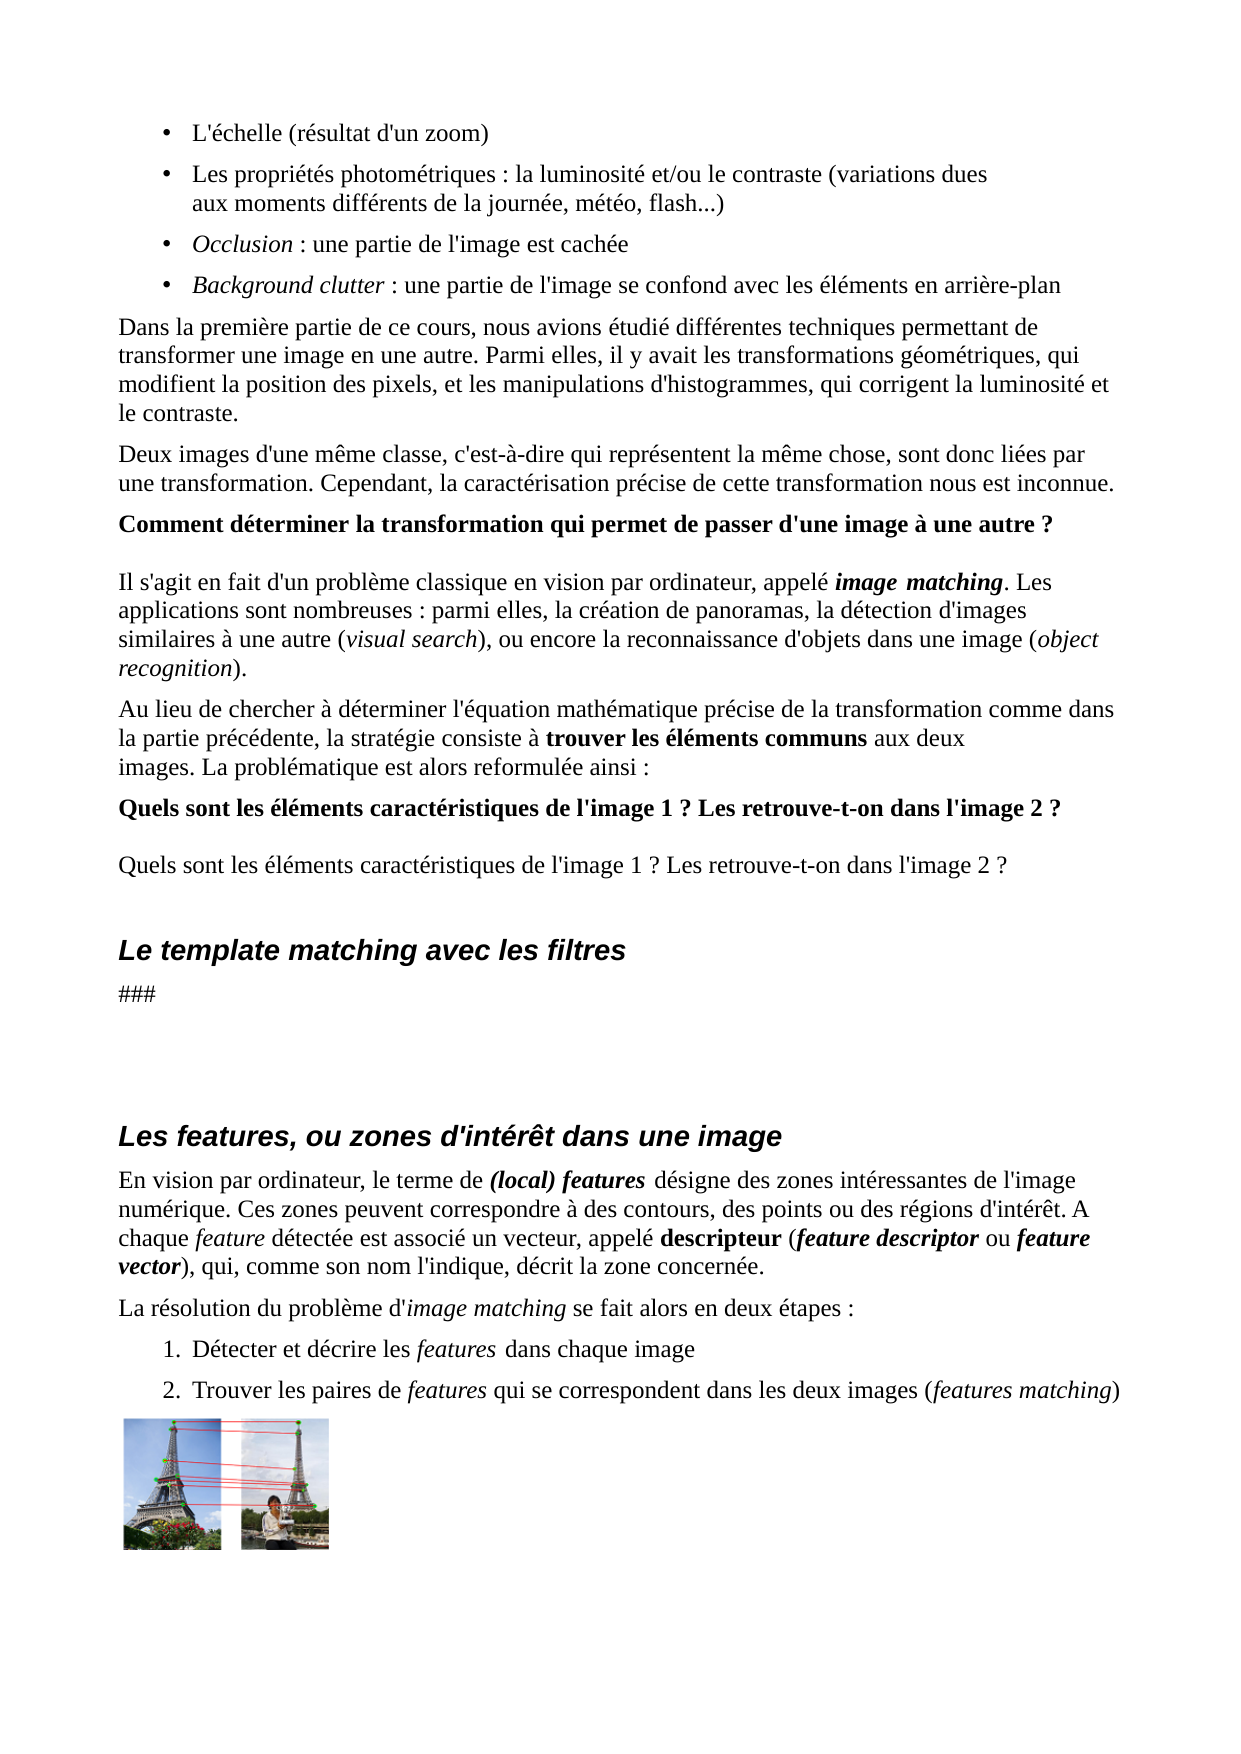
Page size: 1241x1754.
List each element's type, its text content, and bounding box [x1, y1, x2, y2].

list Détecter et décrire les features dans chaque image [162, 1334, 1122, 1363]
text Dans la première partie de ce cours, nous avions étudié différentes techniques permettant de transformer une image en une autre. Parmi elles, il y avait les transformations géométriques, qui modifient la position des pixels, et les manipulations d'histogrammes, qui corrigent la luminosité et le contraste. [118, 312, 1122, 427]
list L'échelle (résultat d'un zoom) [162, 118, 1122, 147]
text Il s'agit en fait d'un problème classique en vision par ordinateur, appelé image matching. Les applications sont nombreuses : parmi elles, la création de panoramas, la détection d'images similaires à une autre (visual search), ou encore la reconnaissance d'objets dans une image (object recognition). [118, 567, 1122, 682]
subtitle Les features, ou zones d'intérêt dans une image [118, 1119, 1122, 1153]
list Occlusion : une partie de l'image est cachée [162, 229, 1122, 258]
text La résolution du problème d'image matching se fait alors en deux étapes : [118, 1293, 1122, 1321]
list Trouver les paires de features qui se correspondent dans les deux images (features matching) [162, 1375, 1122, 1404]
text ### [118, 979, 1122, 1008]
text Quels sont les éléments caractéristiques de l'image 1 ? Les retrouve-t-on dans l'image 2 ? [118, 793, 1122, 822]
list Les propriétés photométriques : la luminosité et/ou le contraste (variations dues aux moments différents de la journée, météo, flash...) [162, 159, 1122, 217]
subtitle Le template matching avec les filtres [118, 933, 1122, 967]
text En vision par ordinateur, le terme de (local) features désigne des zones intéressantes de l'image numérique. Ces zones peuvent correspondre à des contours, des points ou des régions d'intérêt. A chaque feature détectée est associé un vecteur, appelé descripteur (feature descriptor ou feature vector), qui, comme son nom l'indique, décrit la zone concernée. [118, 1165, 1122, 1280]
text Deux images d'une même classe, c'est-à-dire qui représentent la même chose, sont donc liées par une transformation. Cependant, la caractérisation précise de cette transformation nous est inconnue. [118, 439, 1122, 497]
list Background clutter : une partie de l'image se confond avec les éléments en arrière-plan [162, 271, 1122, 299]
text Au lieu de chercher à déterminer l'équation mathématique précise de la transformation comme dans la partie précédente, la stratégie consiste à trouver les éléments communs aux deux images. La problématique est alors reformulée ainsi : [118, 694, 1122, 781]
picture [118, 1416, 333, 1551]
text Quels sont les éléments caractéristiques de l'image 1 ? Les retrouve-t-on dans l'image 2 ? [118, 851, 1122, 879]
text Comment déterminer la transformation qui permet de passer d'une image à une autre ? [118, 509, 1122, 538]
